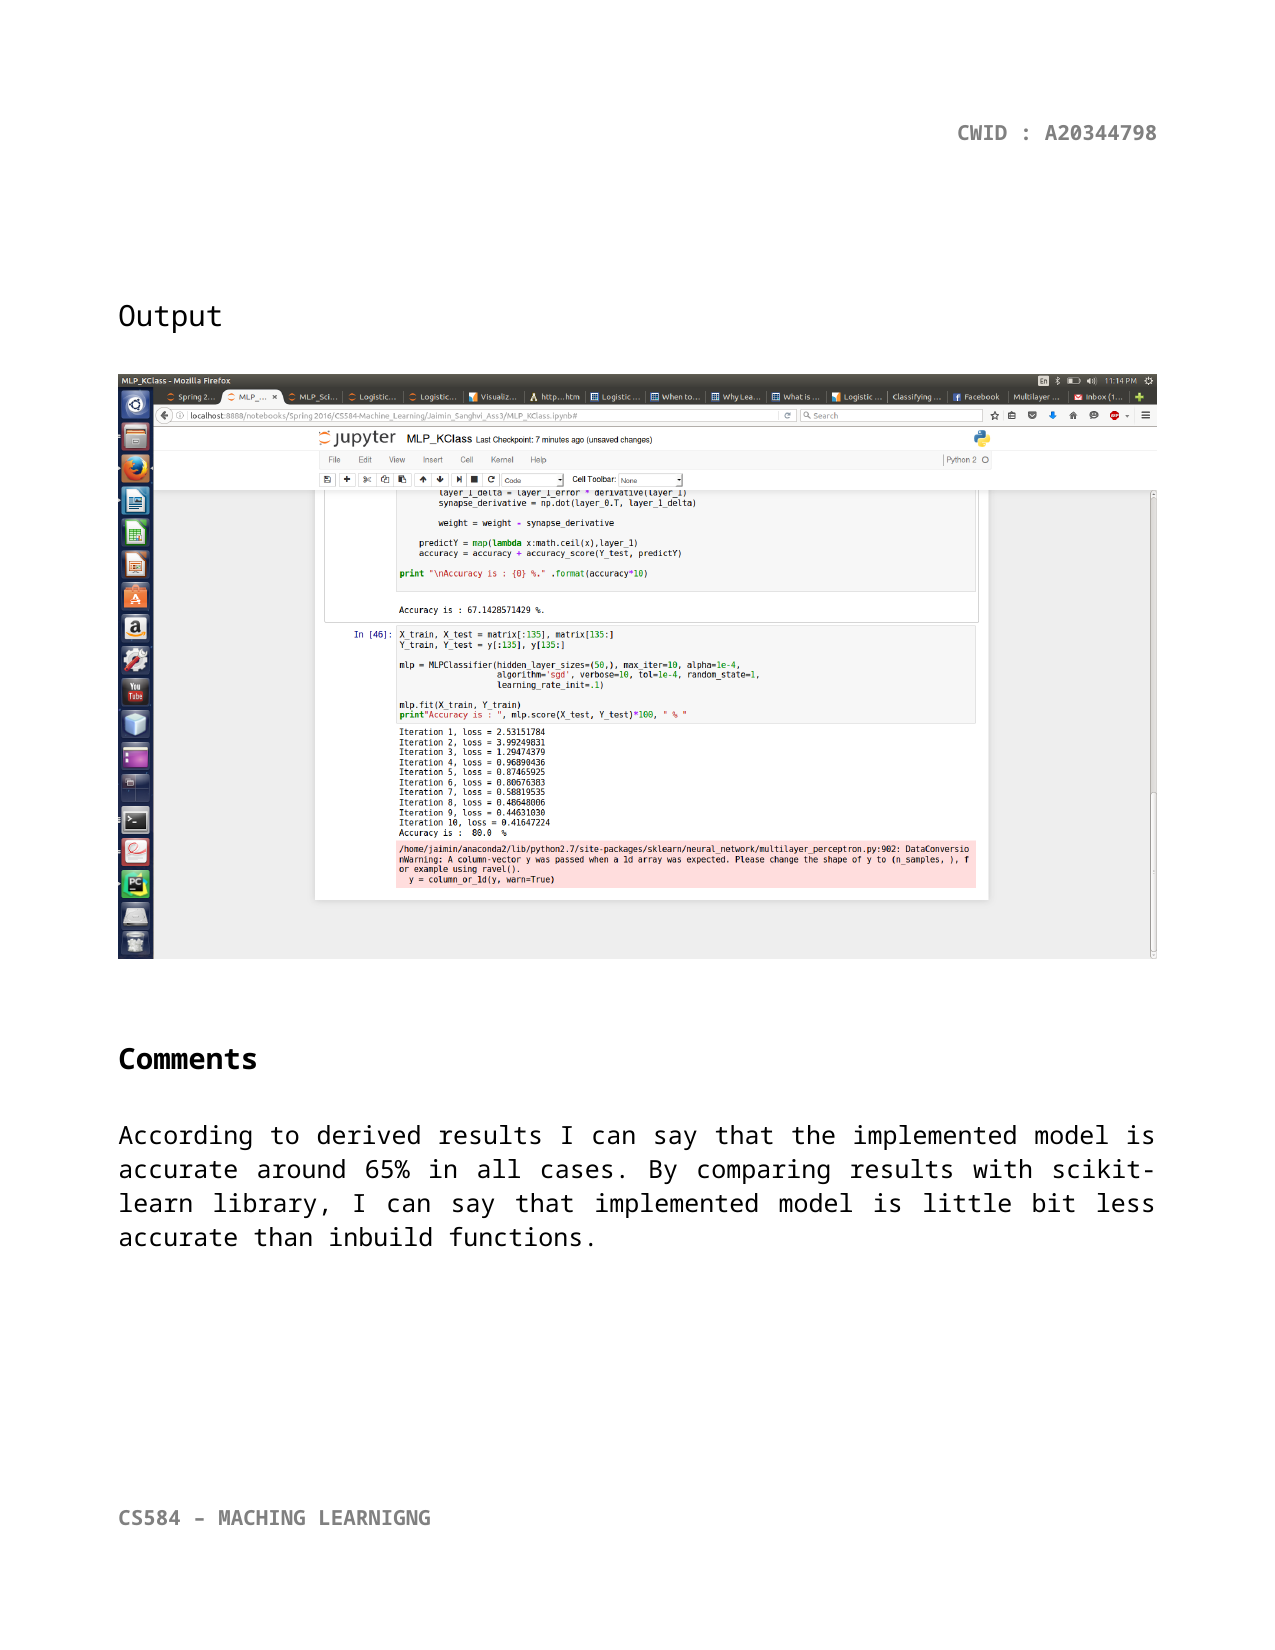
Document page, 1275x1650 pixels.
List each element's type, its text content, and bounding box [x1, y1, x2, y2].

text Output [118, 295, 1157, 335]
picture [118, 374, 1157, 959]
text According to derived results I can say that the implemented model is accurate around 65% in all cases. By comparing results with scikit-learn library, I can say that implemented model is little bit less accurate than inbuild functions. [118, 1117, 1157, 1254]
text Comments [118, 1038, 1157, 1078]
